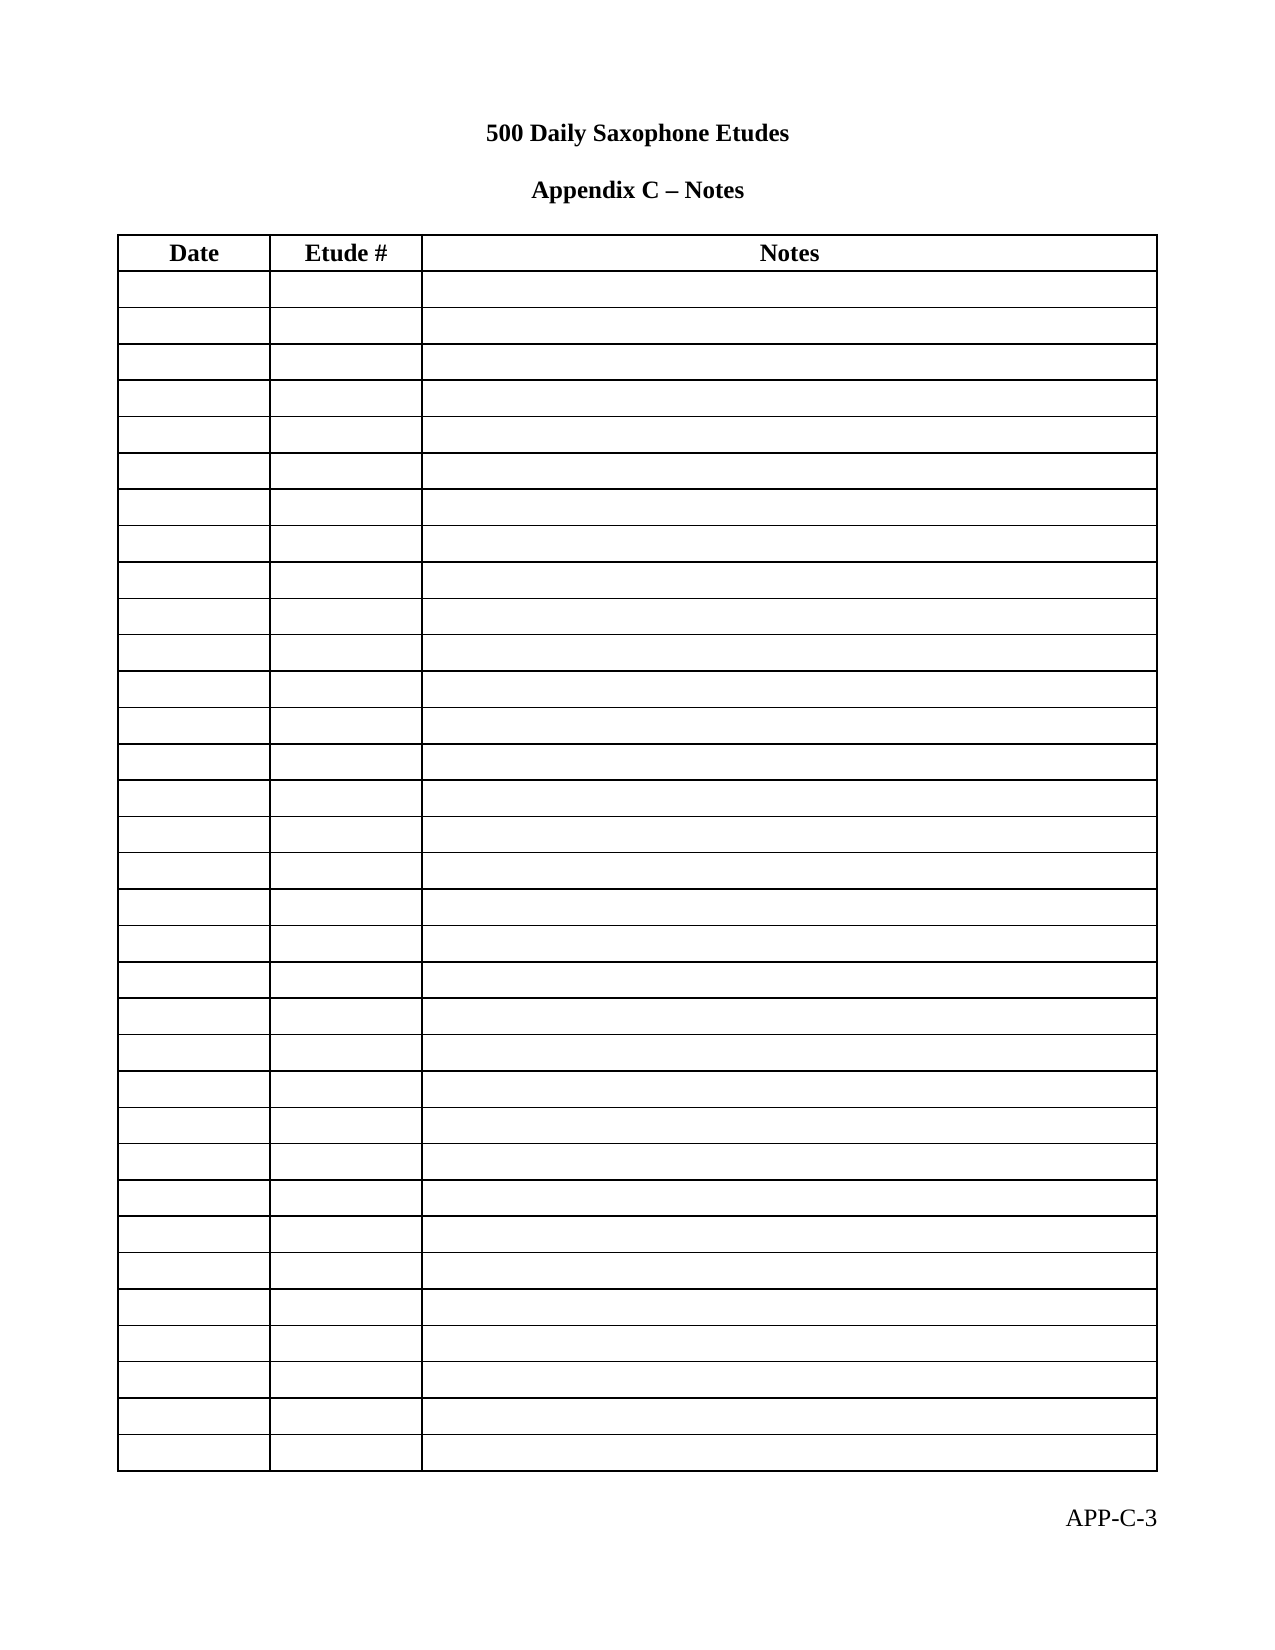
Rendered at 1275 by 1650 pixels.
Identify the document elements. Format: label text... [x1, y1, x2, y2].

table_cell [119, 1290, 269, 1324]
table_cell [423, 1326, 1156, 1361]
table_cell [423, 381, 1156, 416]
table_cell [271, 1181, 421, 1215]
table_cell [271, 454, 421, 488]
table_cell [119, 490, 269, 525]
table_cell [423, 1108, 1156, 1143]
table_header Etude # [271, 236, 421, 270]
table_cell [119, 963, 269, 997]
table_cell [271, 345, 421, 379]
table_cell [423, 817, 1156, 852]
table_cell [119, 999, 269, 1034]
table_cell [271, 1290, 421, 1324]
table_cell [271, 853, 421, 888]
table_cell [271, 926, 421, 961]
table_cell [119, 1144, 269, 1179]
table_cell [119, 708, 269, 743]
table_cell [119, 599, 269, 634]
table_cell [119, 890, 269, 924]
table_cell [423, 345, 1156, 379]
table_cell [271, 745, 421, 779]
table_cell [271, 490, 421, 525]
table_header Date [119, 236, 269, 270]
table_cell [423, 963, 1156, 997]
table_cell [271, 526, 421, 561]
table_cell [271, 1362, 421, 1397]
table_cell [423, 1072, 1156, 1106]
table_cell [271, 1144, 421, 1179]
table_cell [119, 1181, 269, 1215]
table_cell [423, 454, 1156, 488]
table_cell [271, 999, 421, 1034]
table_cell [271, 272, 421, 307]
table_cell [423, 599, 1156, 634]
table_cell [271, 817, 421, 852]
table_cell [423, 781, 1156, 816]
table_cell [423, 853, 1156, 888]
table_cell [423, 999, 1156, 1034]
table_cell [119, 345, 269, 379]
table_cell [119, 1108, 269, 1143]
table_cell [423, 745, 1156, 779]
table_cell [423, 1253, 1156, 1288]
table_cell [423, 708, 1156, 743]
table_cell [423, 1035, 1156, 1070]
table_cell [271, 1435, 421, 1470]
table_cell [271, 708, 421, 743]
table_cell [271, 963, 421, 997]
table_cell [423, 1181, 1156, 1215]
table_cell [423, 1399, 1156, 1433]
table_cell [119, 745, 269, 779]
table_cell [119, 417, 269, 452]
table_cell [423, 1435, 1156, 1470]
table_cell [271, 890, 421, 924]
table_header Notes [423, 236, 1156, 270]
table_cell [119, 672, 269, 706]
table_cell [271, 672, 421, 706]
table_cell [423, 272, 1156, 307]
table_cell [423, 672, 1156, 706]
table_cell [119, 1326, 269, 1361]
table_cell [423, 490, 1156, 525]
table_cell [271, 1108, 421, 1143]
table_cell [423, 1290, 1156, 1324]
table_cell [119, 308, 269, 343]
table_cell [119, 272, 269, 307]
table_cell [271, 308, 421, 343]
table_cell [119, 454, 269, 488]
table_cell [119, 817, 269, 852]
table_cell [119, 1217, 269, 1252]
table_cell [271, 599, 421, 634]
table_cell [119, 526, 269, 561]
table_cell [271, 1217, 421, 1252]
table_cell [423, 308, 1156, 343]
table_cell [119, 781, 269, 816]
table_cell [271, 781, 421, 816]
table_cell [423, 1362, 1156, 1397]
table_cell [271, 381, 421, 416]
table_cell [423, 890, 1156, 924]
table_cell [119, 381, 269, 416]
table_cell [119, 1072, 269, 1106]
table_cell [119, 926, 269, 961]
table_cell [423, 417, 1156, 452]
table_cell [119, 635, 269, 670]
table_cell [423, 635, 1156, 670]
table_cell [271, 1253, 421, 1288]
table_cell [119, 563, 269, 597]
table_cell [423, 1144, 1156, 1179]
table_cell [271, 1399, 421, 1433]
table_cell [271, 1035, 421, 1070]
table_cell [119, 1362, 269, 1397]
table_cell [271, 1326, 421, 1361]
table_cell [119, 1399, 269, 1433]
table_cell [271, 417, 421, 452]
table_cell [423, 1217, 1156, 1252]
table_cell [423, 926, 1156, 961]
table_cell [119, 1253, 269, 1288]
table_cell [423, 563, 1156, 597]
table_cell [119, 1435, 269, 1470]
table_cell [119, 853, 269, 888]
table_cell [119, 1035, 269, 1070]
table_cell [271, 635, 421, 670]
table_cell [423, 526, 1156, 561]
table_cell [271, 563, 421, 597]
table_cell [271, 1072, 421, 1106]
